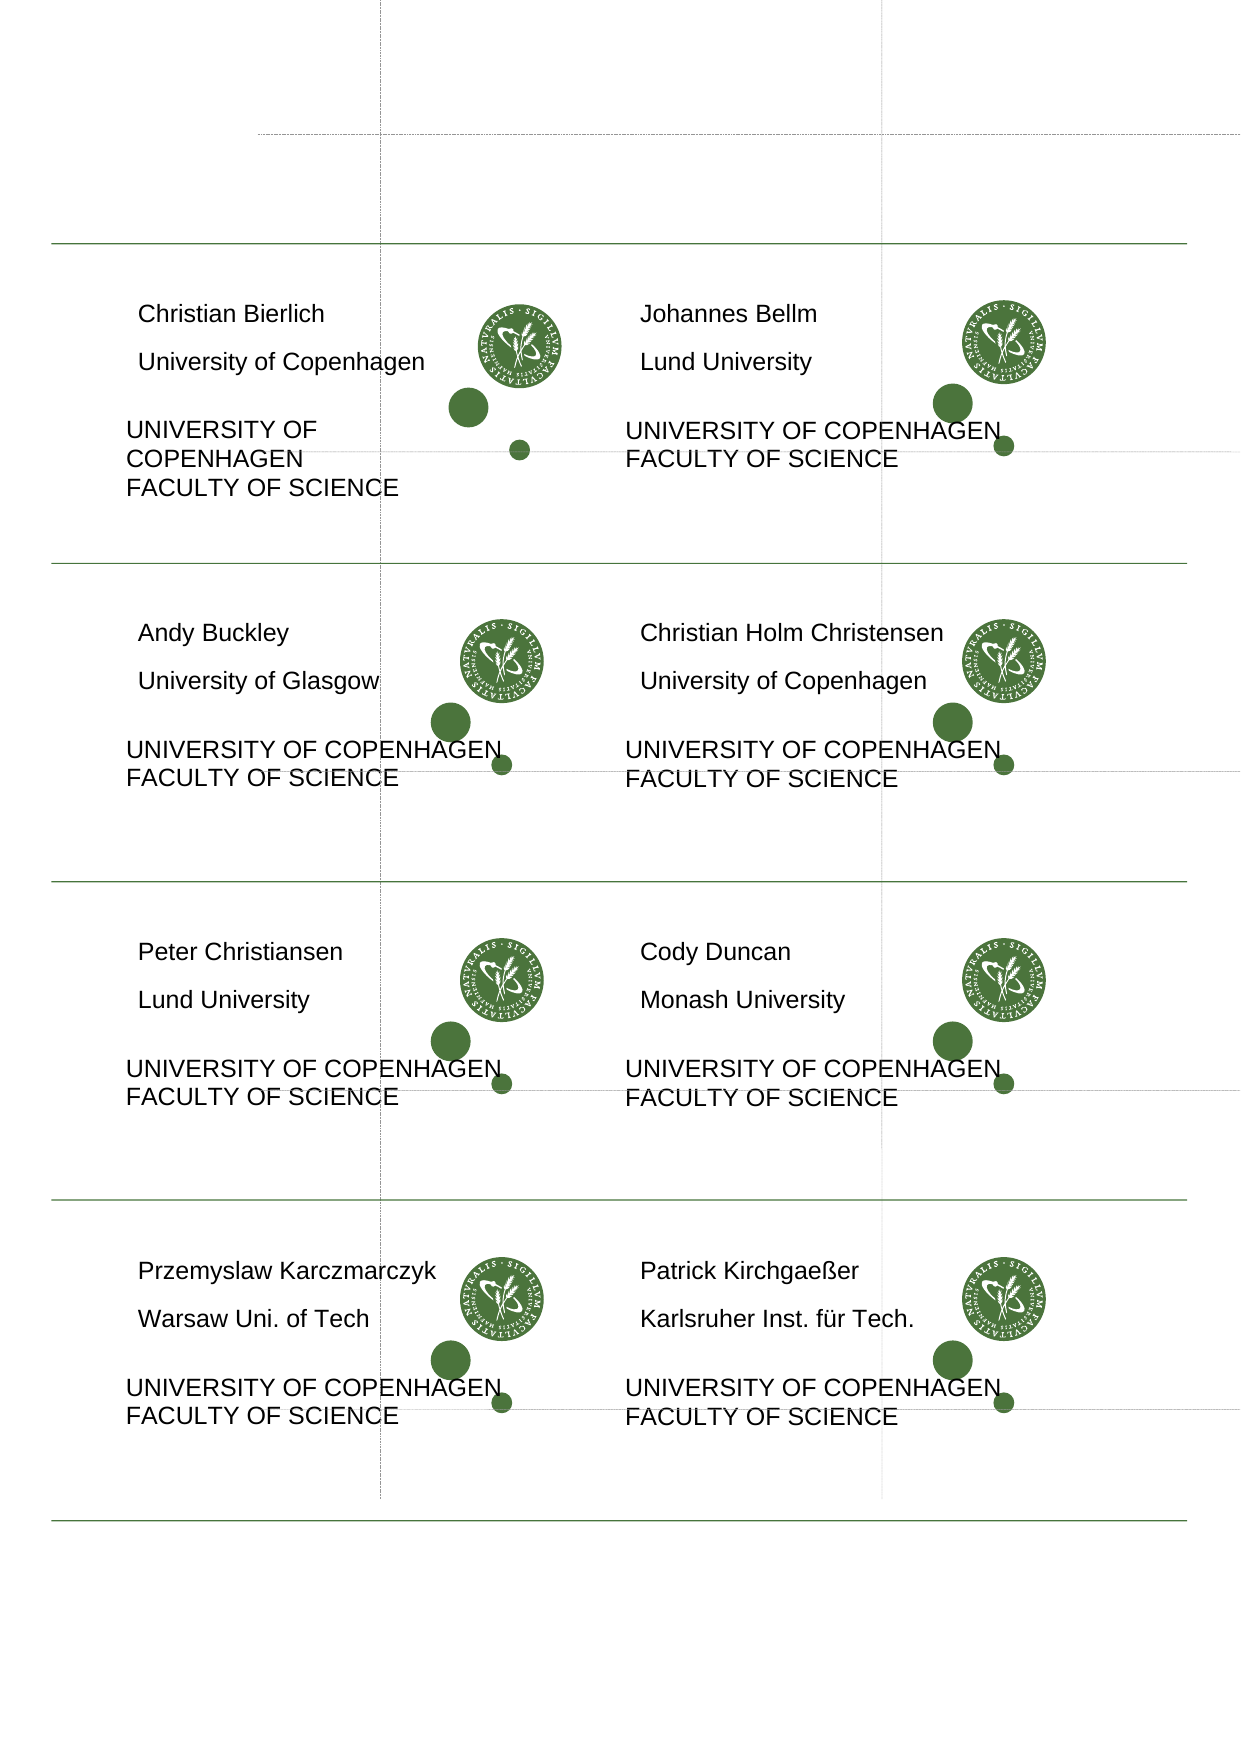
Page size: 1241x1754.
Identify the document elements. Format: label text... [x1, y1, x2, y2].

table_cell Przemyslaw Karczmarczyk Warsaw Uni. of Tech [106, 1027, 608, 1346]
table_header Christian Bierlich University of Copenhagen [106, 70, 608, 389]
table_cell [106, 1346, 608, 1664]
table_cell [609, 1346, 1111, 1664]
table_header Johannes Bellm Lund University [609, 70, 1111, 389]
table_cell Cody Duncan Monash University [609, 708, 1111, 1027]
table_cell Patrick Kirchgaeßer Karlsruher Inst. für Tech. [609, 1027, 1111, 1346]
table_cell Peter Christiansen Lund University [106, 708, 608, 1027]
table_cell Christian Holm Christensen University of Copenhagen [609, 389, 1111, 708]
table_cell Andy Buckley University of Glasgow [106, 389, 608, 708]
